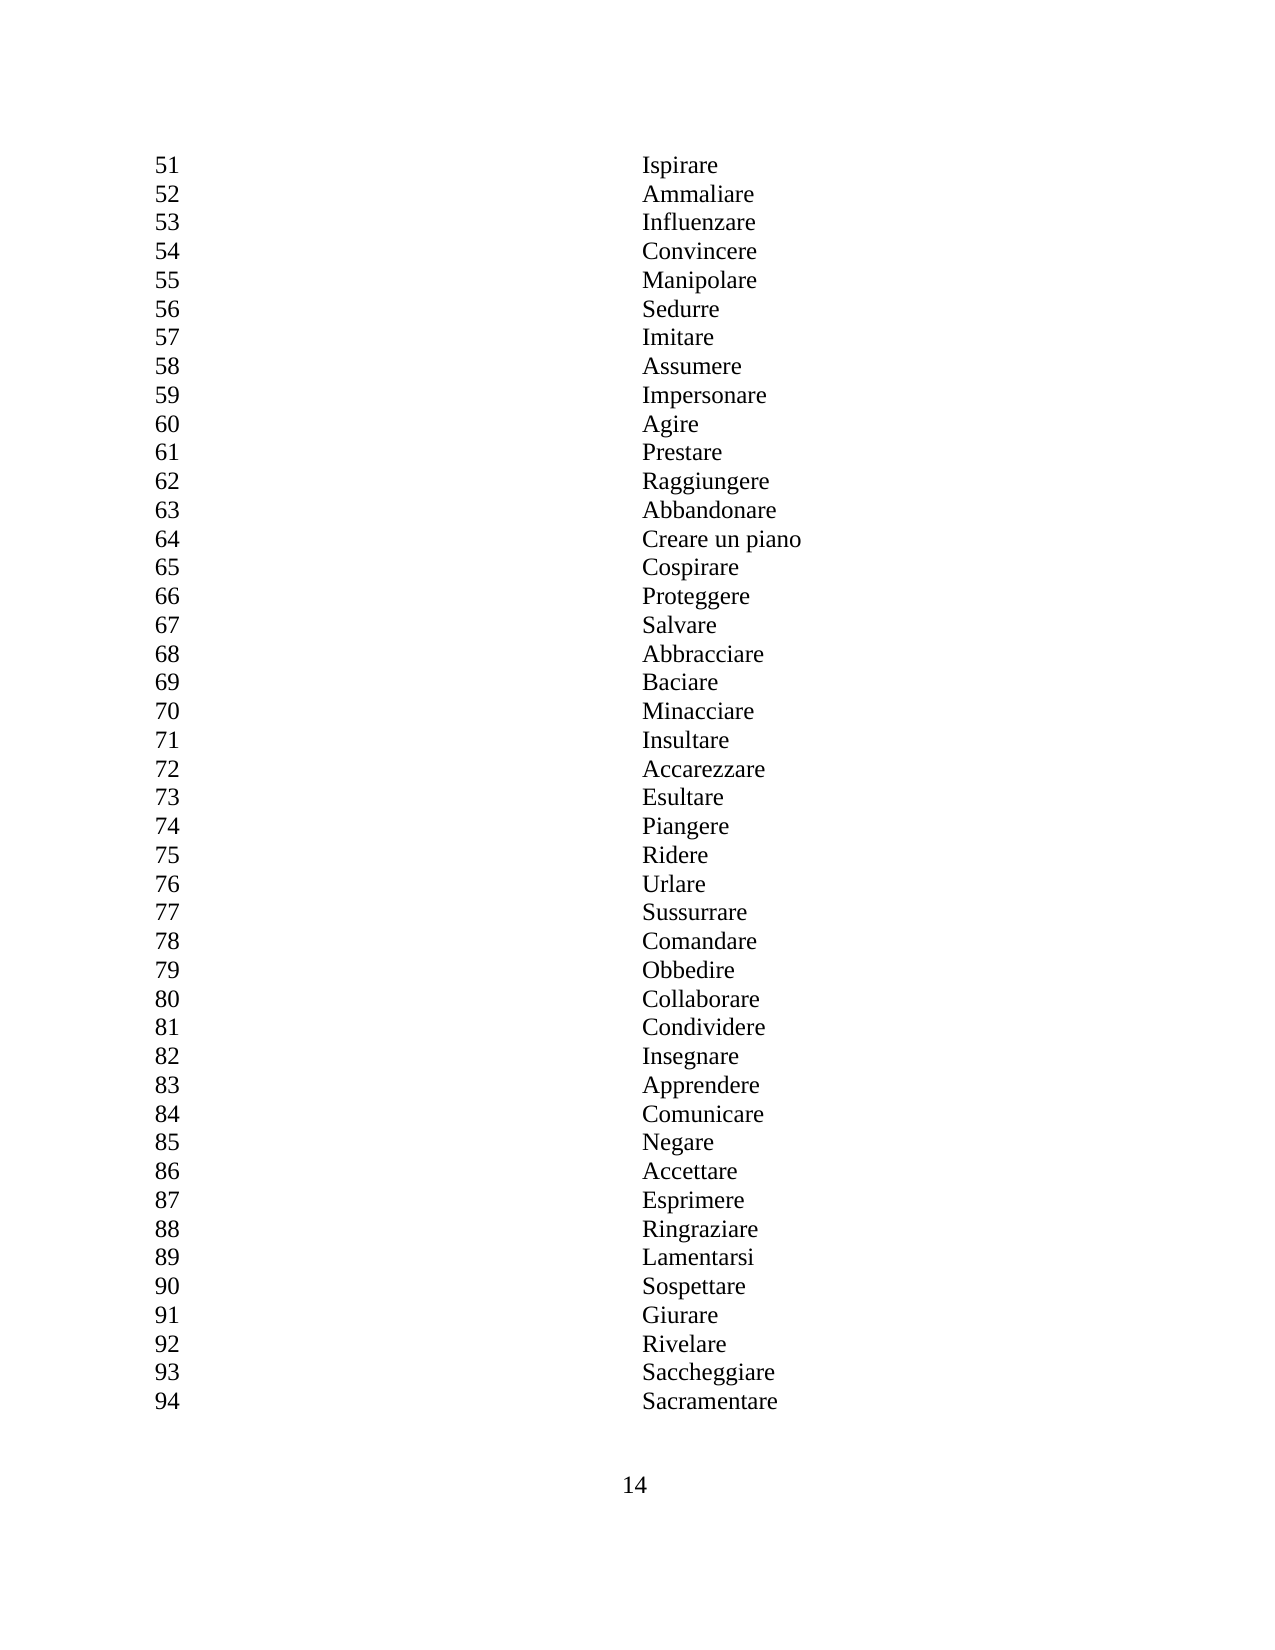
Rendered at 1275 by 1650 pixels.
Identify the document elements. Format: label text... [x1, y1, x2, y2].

table_cell 54 [150, 236, 637, 265]
table_cell 59 [150, 380, 637, 409]
table_cell Urlare [638, 869, 1125, 897]
table_cell 62 [150, 466, 637, 495]
table_cell Ammaliare [638, 179, 1125, 207]
table_cell 70 [150, 696, 637, 725]
table_cell Ridere [638, 840, 1125, 869]
table_cell Comandare [638, 926, 1125, 955]
table_cell 83 [150, 1070, 637, 1099]
table_cell Piangere [638, 811, 1125, 840]
table_cell Prestare [638, 438, 1125, 466]
table_cell Insegnare [638, 1041, 1125, 1070]
table_cell Cospirare [638, 553, 1125, 581]
table_cell Creare un piano [638, 524, 1125, 552]
table_cell Accarezzare [638, 754, 1125, 782]
table_cell 81 [150, 1013, 637, 1041]
table_cell Accettare [638, 1156, 1125, 1185]
table_cell 61 [150, 438, 637, 466]
table_cell 69 [150, 668, 637, 696]
table_cell Abbandonare [638, 495, 1125, 524]
table_cell Assumere [638, 351, 1125, 380]
table_cell 78 [150, 926, 637, 955]
table_cell Collaborare [638, 984, 1125, 1012]
table_cell Esultare [638, 783, 1125, 811]
table_cell 60 [150, 409, 637, 437]
table_cell 55 [150, 265, 637, 294]
table_cell Esprimere [638, 1185, 1125, 1214]
table_cell Obbedire [638, 955, 1125, 984]
table_cell Insultare [638, 725, 1125, 754]
table_cell 53 [150, 208, 637, 236]
table_cell 80 [150, 984, 637, 1012]
table_cell 90 [150, 1271, 637, 1300]
table_cell 57 [150, 323, 637, 351]
table_cell Apprendere [638, 1070, 1125, 1099]
table_cell Agire [638, 409, 1125, 437]
table_cell Influenzare [638, 208, 1125, 236]
table_cell 73 [150, 783, 637, 811]
table_cell 71 [150, 725, 637, 754]
table_cell 82 [150, 1041, 637, 1070]
table_cell 85 [150, 1128, 637, 1156]
table_cell Sospettare [638, 1271, 1125, 1300]
table_cell 68 [150, 639, 637, 667]
table_cell Condividere [638, 1013, 1125, 1041]
table_cell 89 [150, 1243, 637, 1271]
table_cell 63 [150, 495, 637, 524]
table_cell 64 [150, 524, 637, 552]
table_cell Ispirare [638, 150, 1125, 179]
table_cell Abbracciare [638, 639, 1125, 667]
table_cell 91 [150, 1300, 637, 1329]
table_cell Negare [638, 1128, 1125, 1156]
table_cell 56 [150, 294, 637, 322]
table_cell Impersonare [638, 380, 1125, 409]
table_cell Sussurrare [638, 898, 1125, 926]
table_cell Saccheggiare [638, 1358, 1125, 1386]
table_cell Lamentarsi [638, 1243, 1125, 1271]
table_cell 88 [150, 1214, 637, 1242]
table_cell Raggiungere [638, 466, 1125, 495]
table_cell Sedurre [638, 294, 1125, 322]
table_cell 52 [150, 179, 637, 207]
table_cell 76 [150, 869, 637, 897]
table_cell Proteggere [638, 581, 1125, 610]
table_cell 79 [150, 955, 637, 984]
table_cell Convincere [638, 236, 1125, 265]
table_cell 65 [150, 553, 637, 581]
table_cell 87 [150, 1185, 637, 1214]
table_cell 67 [150, 610, 637, 639]
table_cell 66 [150, 581, 637, 610]
table_cell Manipolare [638, 265, 1125, 294]
table_cell 51 [150, 150, 637, 179]
table_cell 93 [150, 1358, 637, 1386]
table_cell Salvare [638, 610, 1125, 639]
table_cell 74 [150, 811, 637, 840]
table_cell Imitare [638, 323, 1125, 351]
table_cell 72 [150, 754, 637, 782]
table_cell Ringraziare [638, 1214, 1125, 1242]
table_cell 92 [150, 1329, 637, 1357]
table_cell 86 [150, 1156, 637, 1185]
table_cell 75 [150, 840, 637, 869]
table_cell 77 [150, 898, 637, 926]
table_cell Giurare [638, 1300, 1125, 1329]
table_cell Sacramentare [638, 1386, 1125, 1415]
table_cell Minacciare [638, 696, 1125, 725]
table_cell Rivelare [638, 1329, 1125, 1357]
table_cell 84 [150, 1099, 637, 1127]
table_cell 58 [150, 351, 637, 380]
table_cell Comunicare [638, 1099, 1125, 1127]
table_cell Baciare [638, 668, 1125, 696]
table_cell 94 [150, 1386, 637, 1415]
